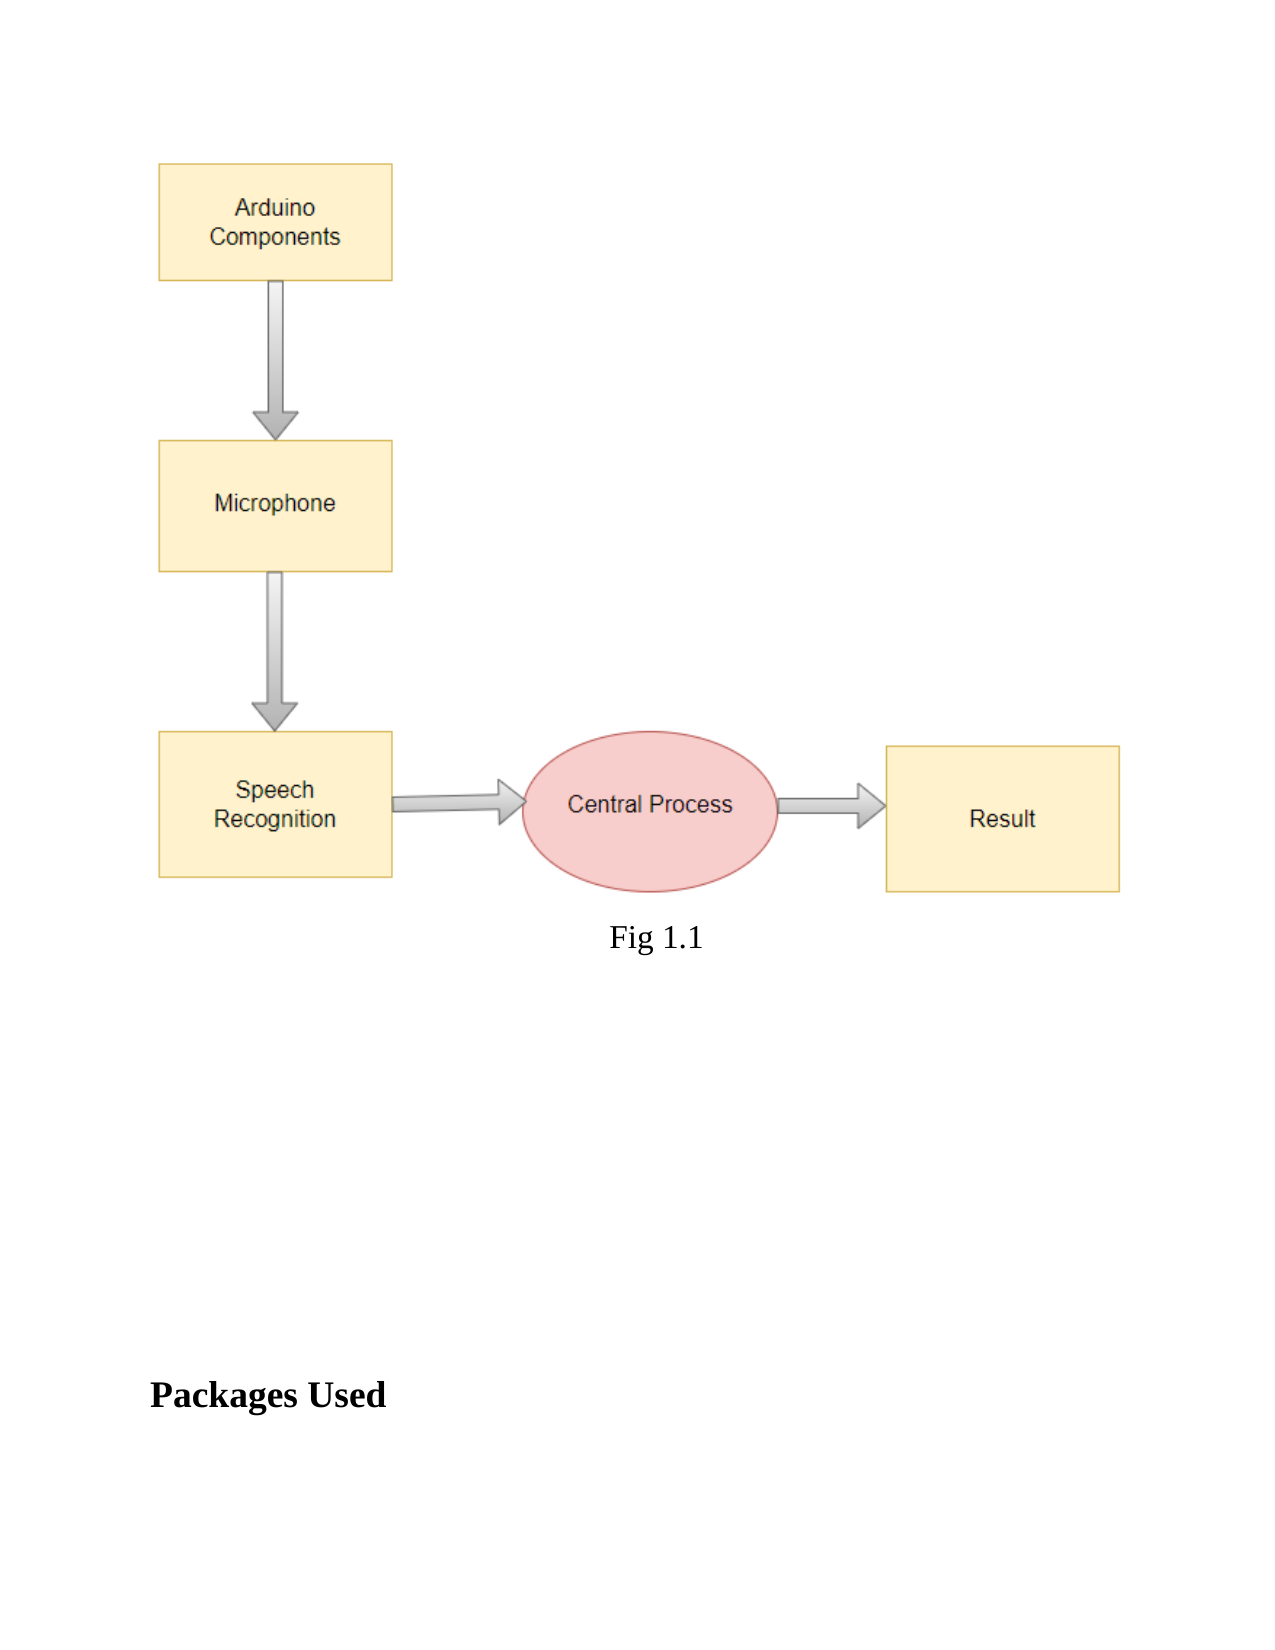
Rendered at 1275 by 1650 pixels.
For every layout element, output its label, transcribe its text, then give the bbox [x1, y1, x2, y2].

text Fig 1.1 [187, 918, 1125, 956]
text Packages Used [150, 1373, 1125, 1416]
